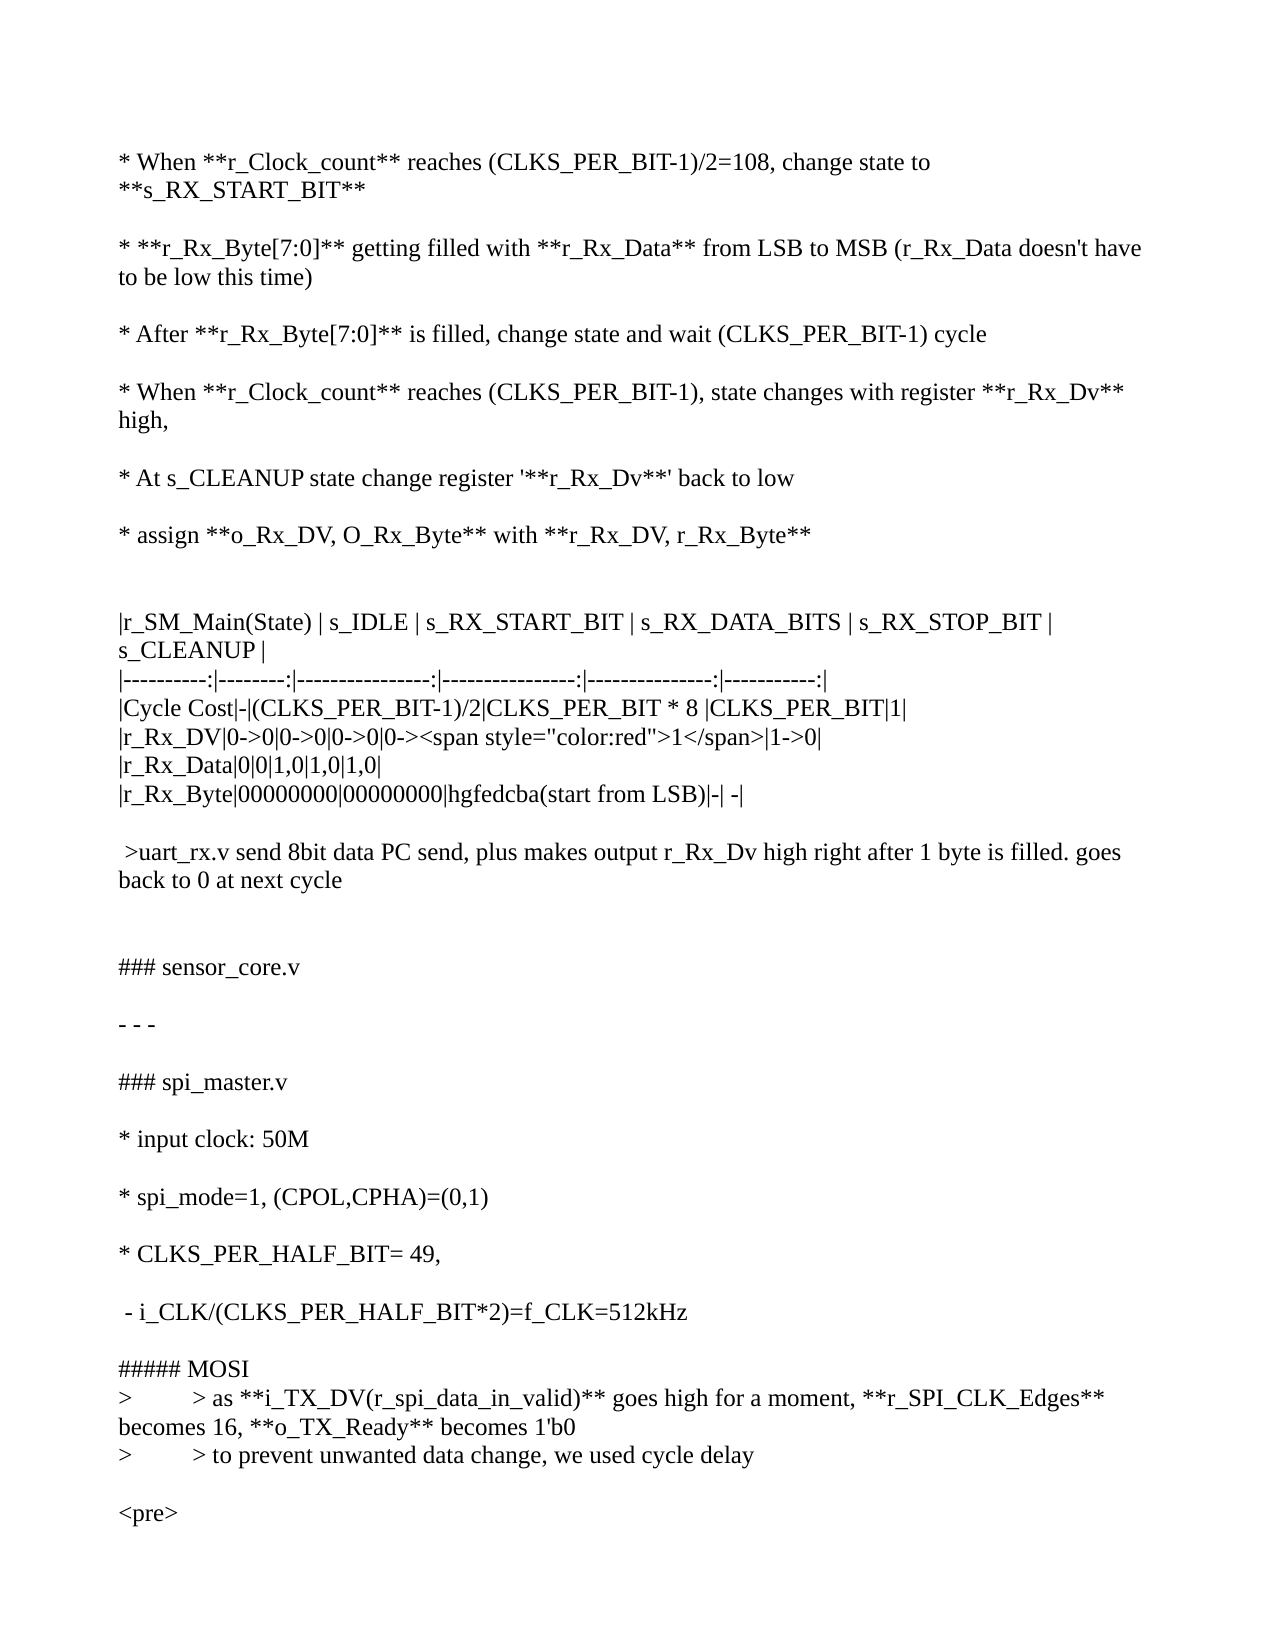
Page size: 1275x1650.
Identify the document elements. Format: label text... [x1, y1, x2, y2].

text * CLKS_PER_HALF_BIT= 49, [118, 1239, 1157, 1268]
text * When **r_Clock_count** reaches (CLKS_PER_BIT-1)/2=108, change state to **s_RX_START_BIT** [118, 147, 1157, 204]
text - - - [118, 1009, 1157, 1038]
text |----------:|--------:|----------------:|----------------:|---------------:|-----------:| [118, 664, 1157, 693]
text * **r_Rx_Byte[7:0]** getting filled with **r_Rx_Data** from LSB to MSB (r_Rx_Data doesn't have to be low this time) [118, 233, 1157, 291]
text ##### MOSI [118, 1354, 1157, 1383]
text * spi_mode=1, (CPOL,CPHA)=(0,1) [118, 1182, 1157, 1211]
text ### sensor_core.v [118, 952, 1157, 981]
text |r_SM_Main(State) | s_IDLE | s_RX_START_BIT | s_RX_DATA_BITS | s_RX_STOP_BIT | s_CLEANUP | [118, 607, 1157, 664]
text >uart_rx.v send 8bit data PC send, plus makes output r_Rx_Dv high right after 1 byte is filled. goes back to 0 at next cycle [118, 837, 1157, 894]
text * At s_CLEANUP state change register '**r_Rx_Dv**' back to low [118, 463, 1157, 492]
text * input clock: 50M [118, 1124, 1157, 1153]
text |r_Rx_Byte|00000000|00000000|hgfedcba(start from LSB)|-| -| [118, 779, 1157, 808]
text |r_Rx_DV|0->0|0->0|0->0|0-><span style="color:red">1</span>|1->0| [118, 722, 1157, 751]
text |r_Rx_Data|0|0|1,0|1,0|1,0| [118, 751, 1157, 779]
text ### spi_master.v [118, 1067, 1157, 1096]
text * After **r_Rx_Byte[7:0]** is filled, change state and wait (CLKS_PER_BIT-1) cycle [118, 319, 1157, 348]
text * assign **o_Rx_DV, O_Rx_Byte** with **r_Rx_DV, r_Rx_Byte** [118, 521, 1157, 549]
text - i_CLK/(CLKS_PER_HALF_BIT*2)=f_CLK=512kHz [118, 1297, 1157, 1326]
text > > as **i_TX_DV(r_spi_data_in_valid)** goes high for a moment, **r_SPI_CLK_Edges** becomes 16, **o_TX_Ready** becomes 1'b0 [118, 1383, 1157, 1441]
text > > to prevent unwanted data change, we used cycle delay [118, 1441, 1157, 1469]
text <pre> [118, 1498, 1157, 1527]
text |Cycle Cost|-|(CLKS_PER_BIT-1)/2|CLKS_PER_BIT * 8 |CLKS_PER_BIT|1| [118, 693, 1157, 722]
text * When **r_Clock_count** reaches (CLKS_PER_BIT-1), state changes with register **r_Rx_Dv** high, [118, 377, 1157, 434]
